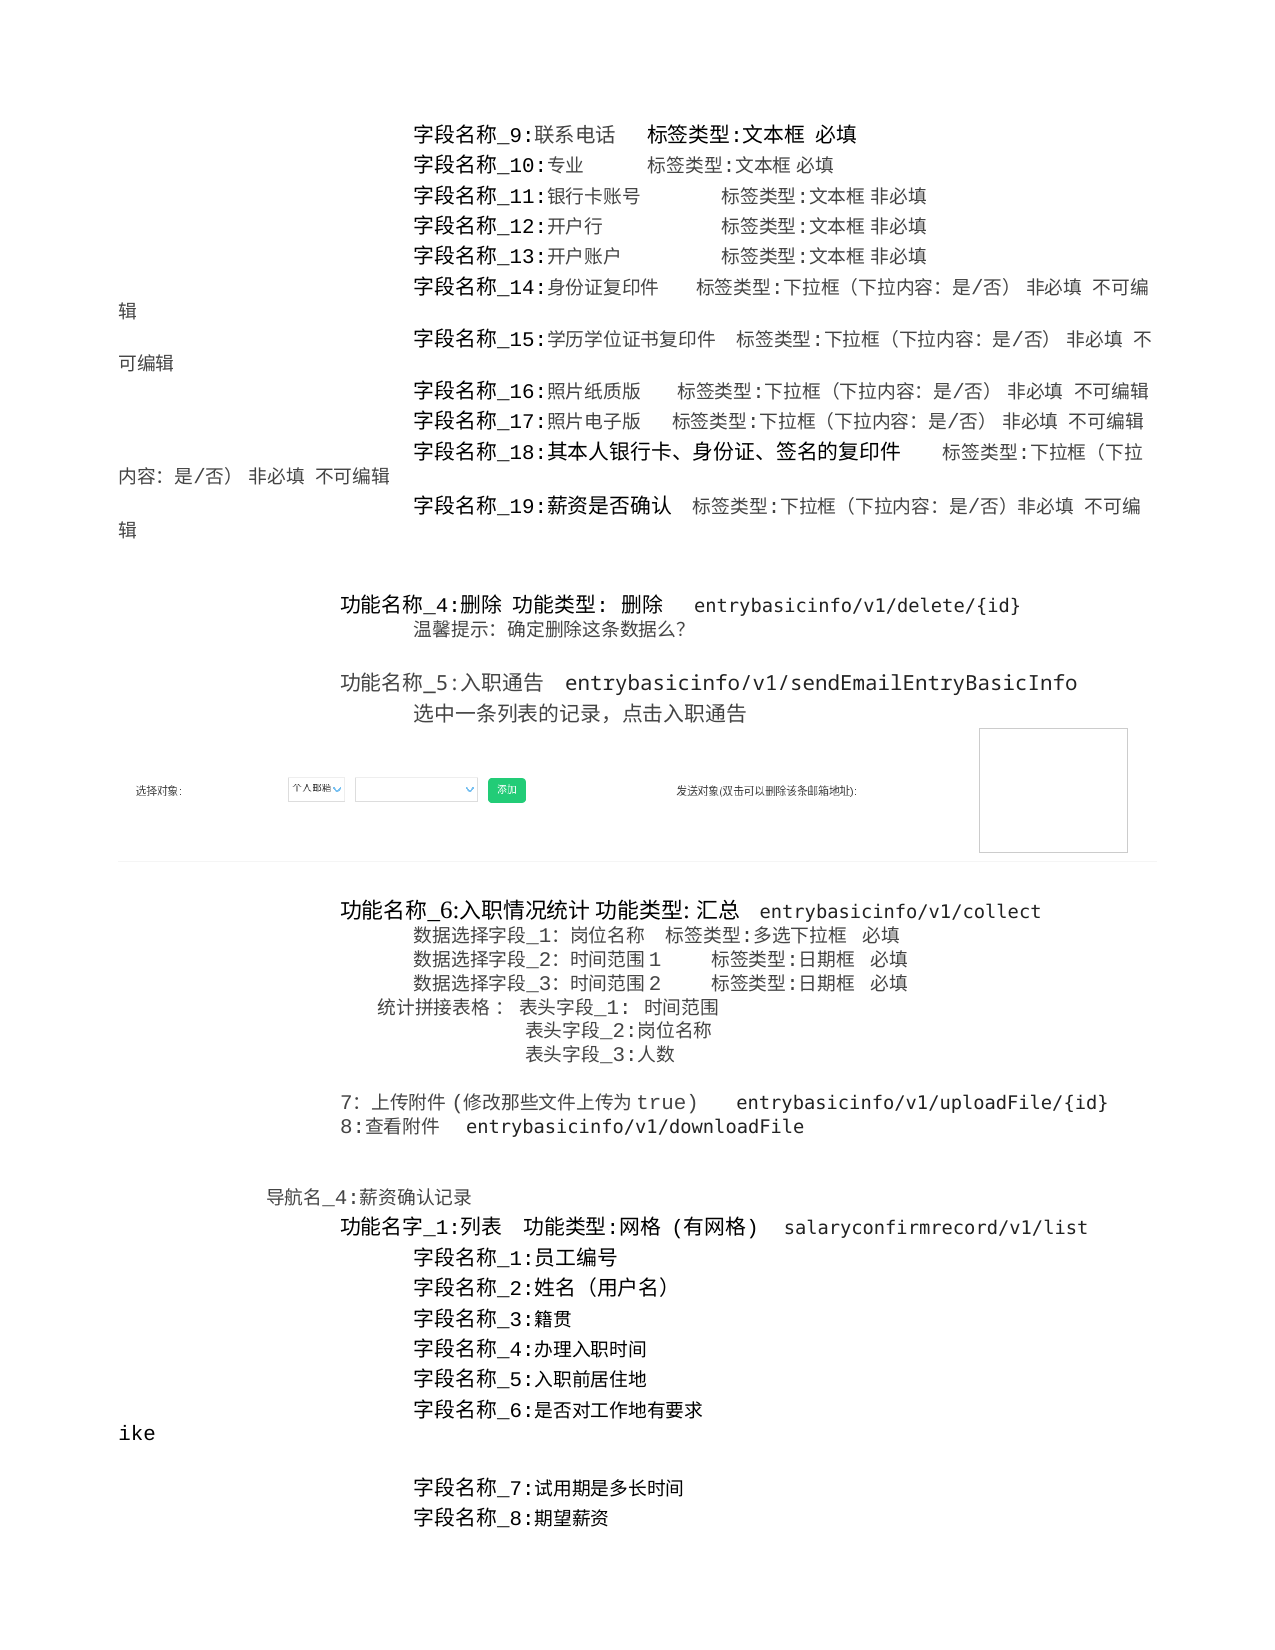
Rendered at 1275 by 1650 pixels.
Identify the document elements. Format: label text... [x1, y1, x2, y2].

text 字段名称_9:联系电话 标签类型:文本框 必填 [118, 118, 1157, 148]
text 表头字段_2:岗位名称 [118, 1020, 1157, 1044]
text 字段名称_2:姓名（用户名） [118, 1271, 1157, 1302]
text 表头字段_3:人数 [118, 1044, 1157, 1068]
text 字段名称_10:专业 标签类型:文本框 必填 [118, 148, 1157, 179]
text 字段名称_15:学历学位证书复印件 标签类型:下拉框（下拉内容：是/否） 非必填 不可编辑 [118, 322, 1157, 374]
text 统计拼接表格 ： 表头字段_1: 时间范围 [118, 996, 1157, 1020]
text 数据选择字段_1：岗位名称 标签类型:多选下拉框 必填 [118, 925, 1157, 949]
text 字段名称_5:入职前居住地 [118, 1363, 1157, 1393]
text 字段名称_18:其本人银行卡、身份证、签名的复印件 标签类型:下拉框（下拉内容：是/否） 非必填 不可编辑 [118, 435, 1157, 489]
text 8:查看附件 entrybasicinfo/v1/downloadFile [118, 1116, 1157, 1139]
text 温馨提示：确定删除这条数据么？ [118, 619, 1157, 643]
text ike [118, 1423, 1157, 1447]
text 字段名称_11:银行卡账号 标签类型:文本框 非必填 [118, 179, 1157, 209]
text 功能名称_5:入职通告 entrybasicinfo/v1/sendEmailEntryBasicInfo [118, 666, 1157, 697]
text 数据选择字段_2：时间范围1 标签类型:日期框 必填 [118, 949, 1157, 973]
text 字段名称_14:身份证复印件 标签类型:下拉框（下拉内容：是/否） 非必填 不可编辑 [118, 270, 1157, 322]
text 字段名称_8:期望薪资 [118, 1501, 1157, 1532]
text 字段名称_17:照片电子版 标签类型:下拉框（下拉内容：是/否） 非必填 不可编辑 [118, 404, 1157, 435]
text 功能名称_4:删除 功能类型: 删除 entrybasicinfo/v1/delete/{id} [118, 588, 1157, 619]
picture [118, 727, 1157, 865]
text 字段名称_16:照片纸质版 标签类型:下拉框（下拉内容：是/否） 非必填 不可编辑 [118, 374, 1157, 404]
text 选中一条列表的记录，点击入职通告 [118, 697, 1157, 727]
text 功能名字_1:列表 功能类型:网格 (有网格) salaryconfirmrecord/v1/list [118, 1211, 1157, 1241]
text 导航名_4:薪资确认记录 [118, 1187, 1157, 1211]
text 字段名称_6:是否对工作地有要求 [118, 1393, 1157, 1423]
text 字段名称_13:开户账户 标签类型:文本框 非必填 [118, 240, 1157, 270]
text 字段名称_12:开户行 标签类型:文本框 非必填 [118, 209, 1157, 240]
text 字段名称_19:薪资是否确认 标签类型:下拉框（下拉内容：是/否）非必填 不可编辑 [118, 489, 1157, 541]
text 字段名称_3:籍贯 [118, 1302, 1157, 1332]
text 7：上传附件 (修改那些文件上传为true) entrybasicinfo/v1/uploadFile/{id} [118, 1092, 1157, 1116]
text 功能名称_6:入职情况统计 功能类型: 汇总 entrybasicinfo/v1/collect [118, 893, 1157, 925]
text 字段名称_1:员工编号 [118, 1241, 1157, 1271]
text 字段名称_4:办理入职时间 [118, 1332, 1157, 1363]
text 数据选择字段_3：时间范围2 标签类型:日期框 必填 [118, 973, 1157, 996]
text 字段名称_7:试用期是多长时间 [118, 1471, 1157, 1501]
